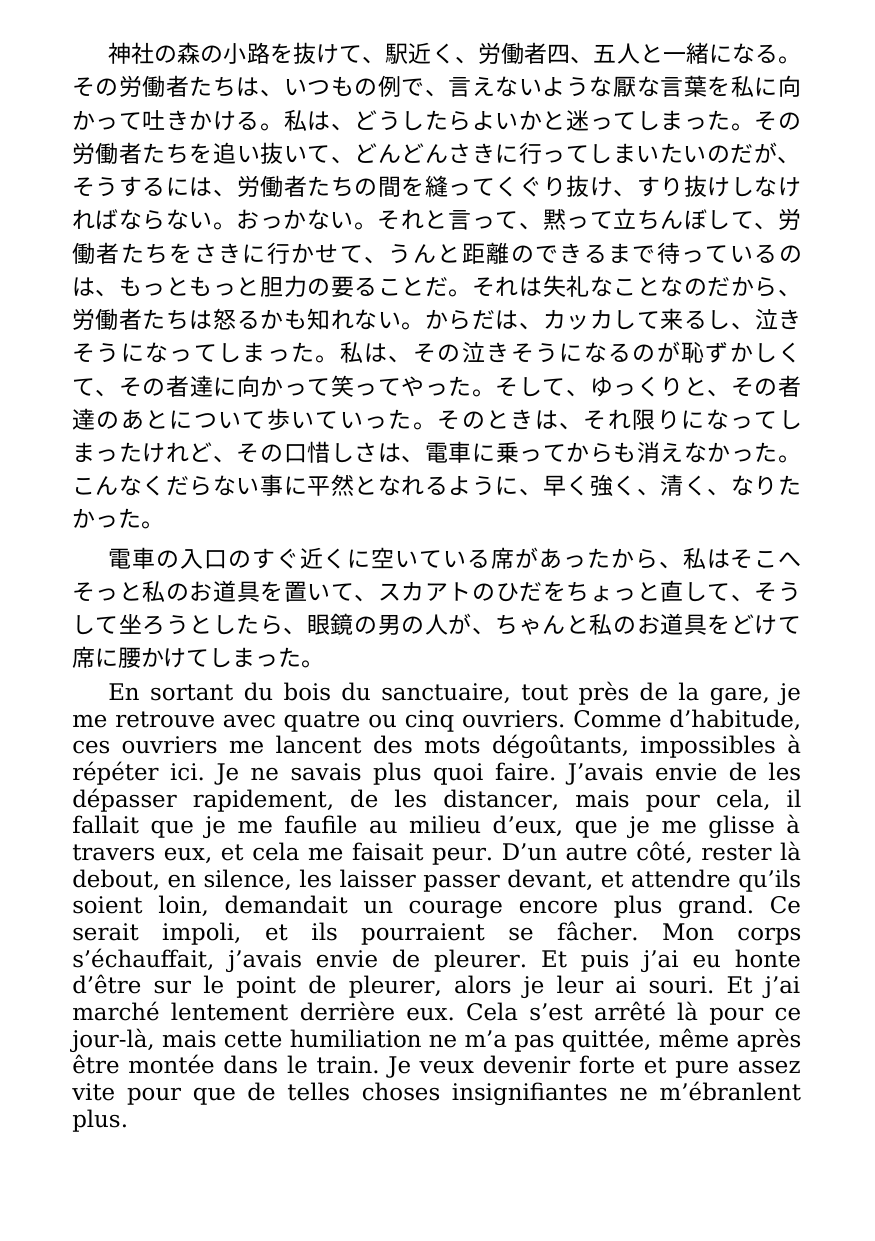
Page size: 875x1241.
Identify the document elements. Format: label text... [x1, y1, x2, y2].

text En sortant du bois du sanctuaire, tout près de la gare, je me retrouve avec quatre ou cinq ouvriers. Comme d’habitude, ces ouvriers me lancent des mots dégoûtants, impossibles à répéter ici. Je ne savais plus quoi faire. J’avais envie de les dépasser rapidement, de les distancer, mais pour cela, il fallait que je me faufile au milieu d’eux, que je me glisse à travers eux, et cela me faisait peur. D’un autre côté, rester là debout, en silence, les laisser passer devant, et attendre qu’ils soient loin, demandait un courage encore plus grand. Ce serait impoli, et ils pourraient se fâcher. Mon corps s’échauffait, j’avais envie de pleurer. Et puis j’ai eu honte d’être sur le point de pleurer, alors je leur ai souri. Et j’ai marché lentement derrière eux. Cela s’est arrêté là pour ce jour-là, mais cette humiliation ne m’a pas quittée, même après être montée dans le train. Je veux devenir forte et pure assez vite pour que de telles choses insignifiantes ne m’ébranlent plus. [72, 679, 802, 1133]
text 電車の入口のすぐ近くに空いている席があったから、私はそこへそっと私のお道具を置いて、スカアトのひだをちょっと直して、そうして坐ろうとしたら、眼鏡の男の人が、ちゃんと私のお道具をどけて席に腰かけてしまった。 [72, 540, 802, 673]
text 神社の森の小路を抜けて、駅近く、労働者四、五人と一緒になる。その労働者たちは、いつもの例で、言えないような厭な言葉を私に向かって吐きかける。私は、どうしたらよいかと迷ってしまった。その労働者たちを追い抜いて、どんどんさきに行ってしまいたいのだが、そうするには、労働者たちの間を縫ってくぐり抜け、すり抜けしなければならない。おっかない。それと言って、黙って立ちんぼして、労働者たちをさきに行かせて、うんと距離のできるまで待っているのは、もっともっと胆力の要ることだ。それは失礼なことなのだから、労働者たちは怒るかも知れない。からだは、カッカして来るし、泣きそうになってしまった。私は、その泣きそうになるのが恥ずかしくて、その者達に向かって笑ってやった。そして、ゆっくりと、その者達のあとについて歩いていった。そのときは、それ限りになってしまったけれど、その口惜しさは、電車に乗ってからも消えなかった。こんなくだらない事に平然となれるように、早く強く、清く、なりたかった。 [72, 36, 802, 534]
